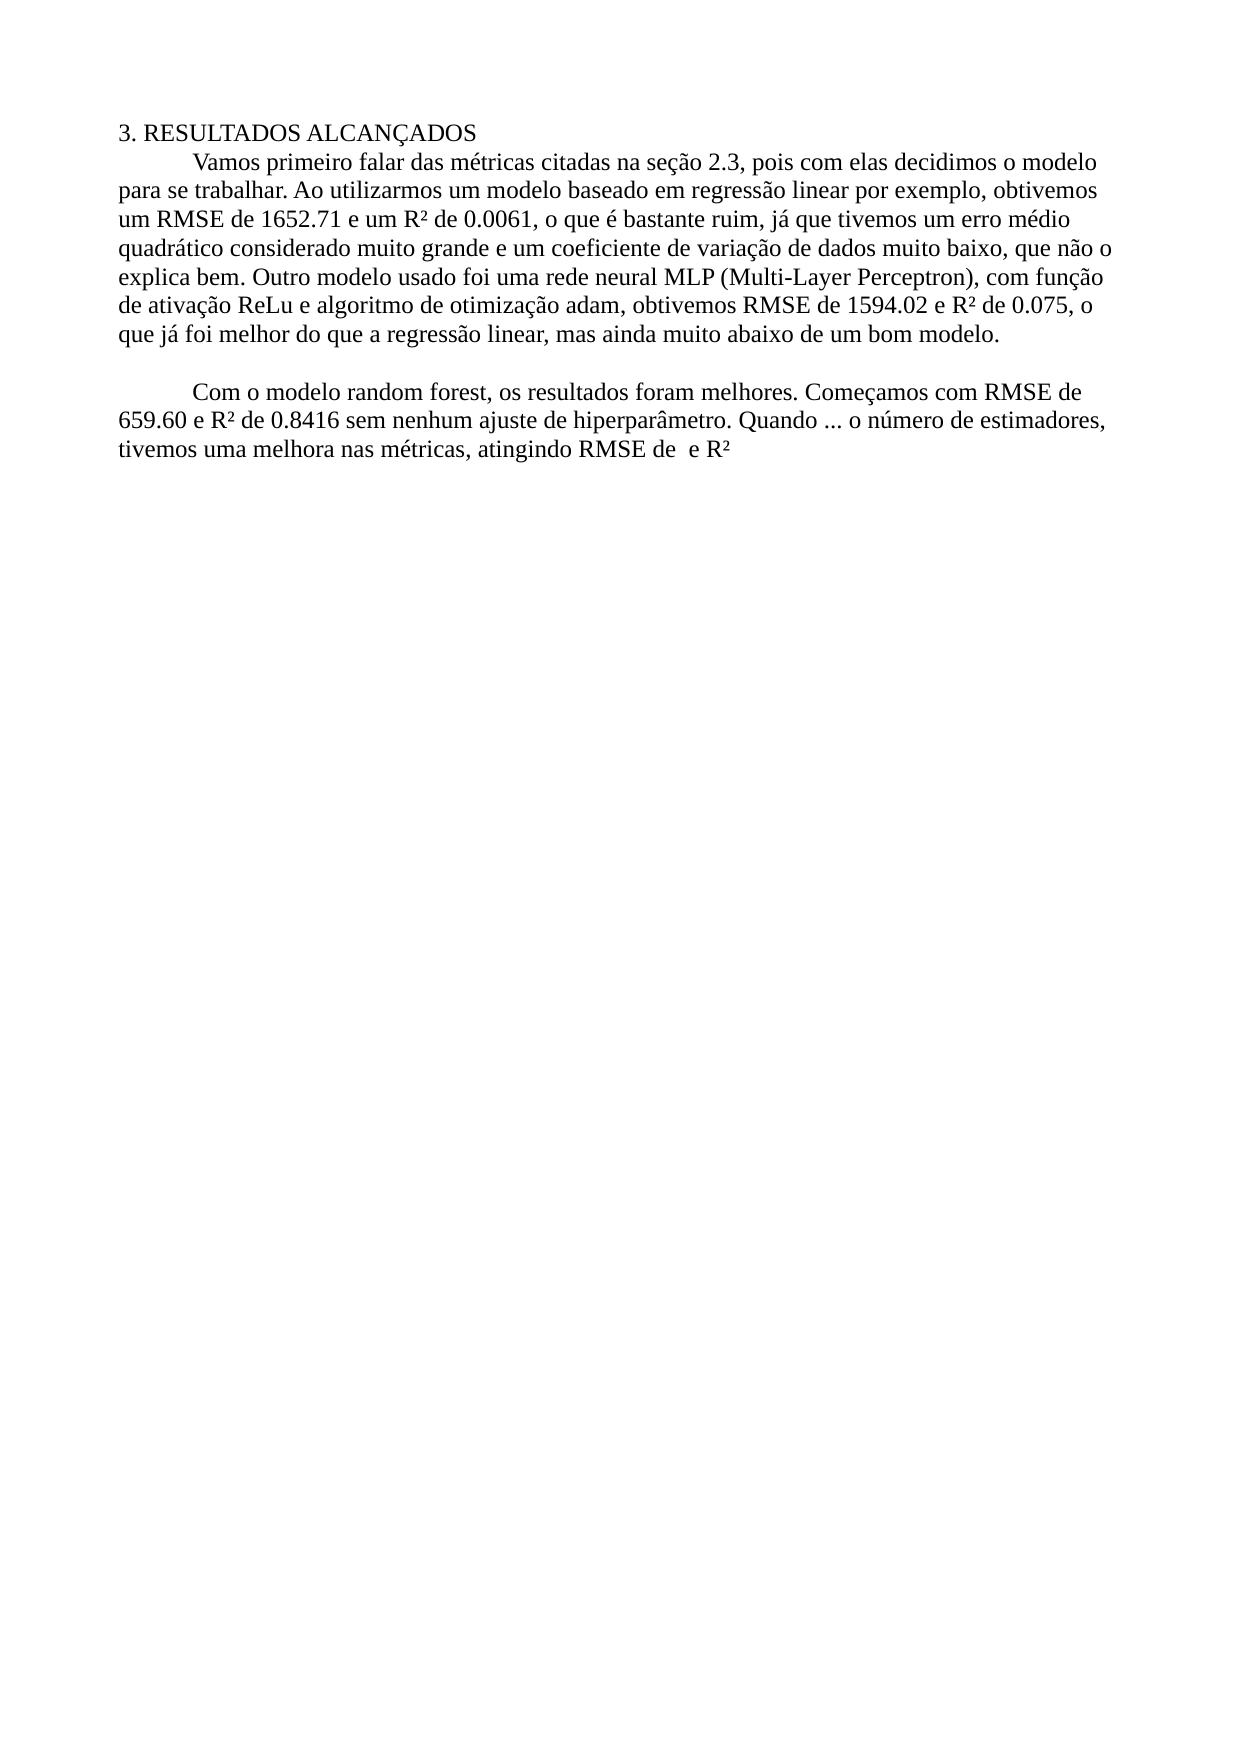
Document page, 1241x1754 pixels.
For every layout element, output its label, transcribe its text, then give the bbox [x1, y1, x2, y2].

text Com o modelo random forest, os resultados foram melhores. Começamos com RMSE de 659.60 e R² de 0.8416 sem nenhum ajuste de hiperparâmetro. Quando ... o número de estimadores, tivemos uma melhora nas métricas, atingindo RMSE de e R² [118, 377, 1122, 463]
text 3. RESULTADOS ALCANÇADOS [118, 118, 1122, 147]
text Vamos primeiro falar das métricas citadas na seção 2.3, pois com elas decidimos o modelo para se trabalhar. Ao utilizarmos um modelo baseado em regressão linear por exemplo, obtivemos um RMSE de 1652.71 e um R² de 0.0061, o que é bastante ruim, já que tivemos um erro médio quadrático considerado muito grande e um coeficiente de variação de dados muito baixo, que não o explica bem. Outro modelo usado foi uma rede neural MLP (Multi-Layer Perceptron), com função de ativação ReLu e algoritmo de otimização adam, obtivemos RMSE de 1594.02 e R² de 0.075, o que já foi melhor do que a regressão linear, mas ainda muito abaixo de um bom modelo. [118, 147, 1122, 348]
